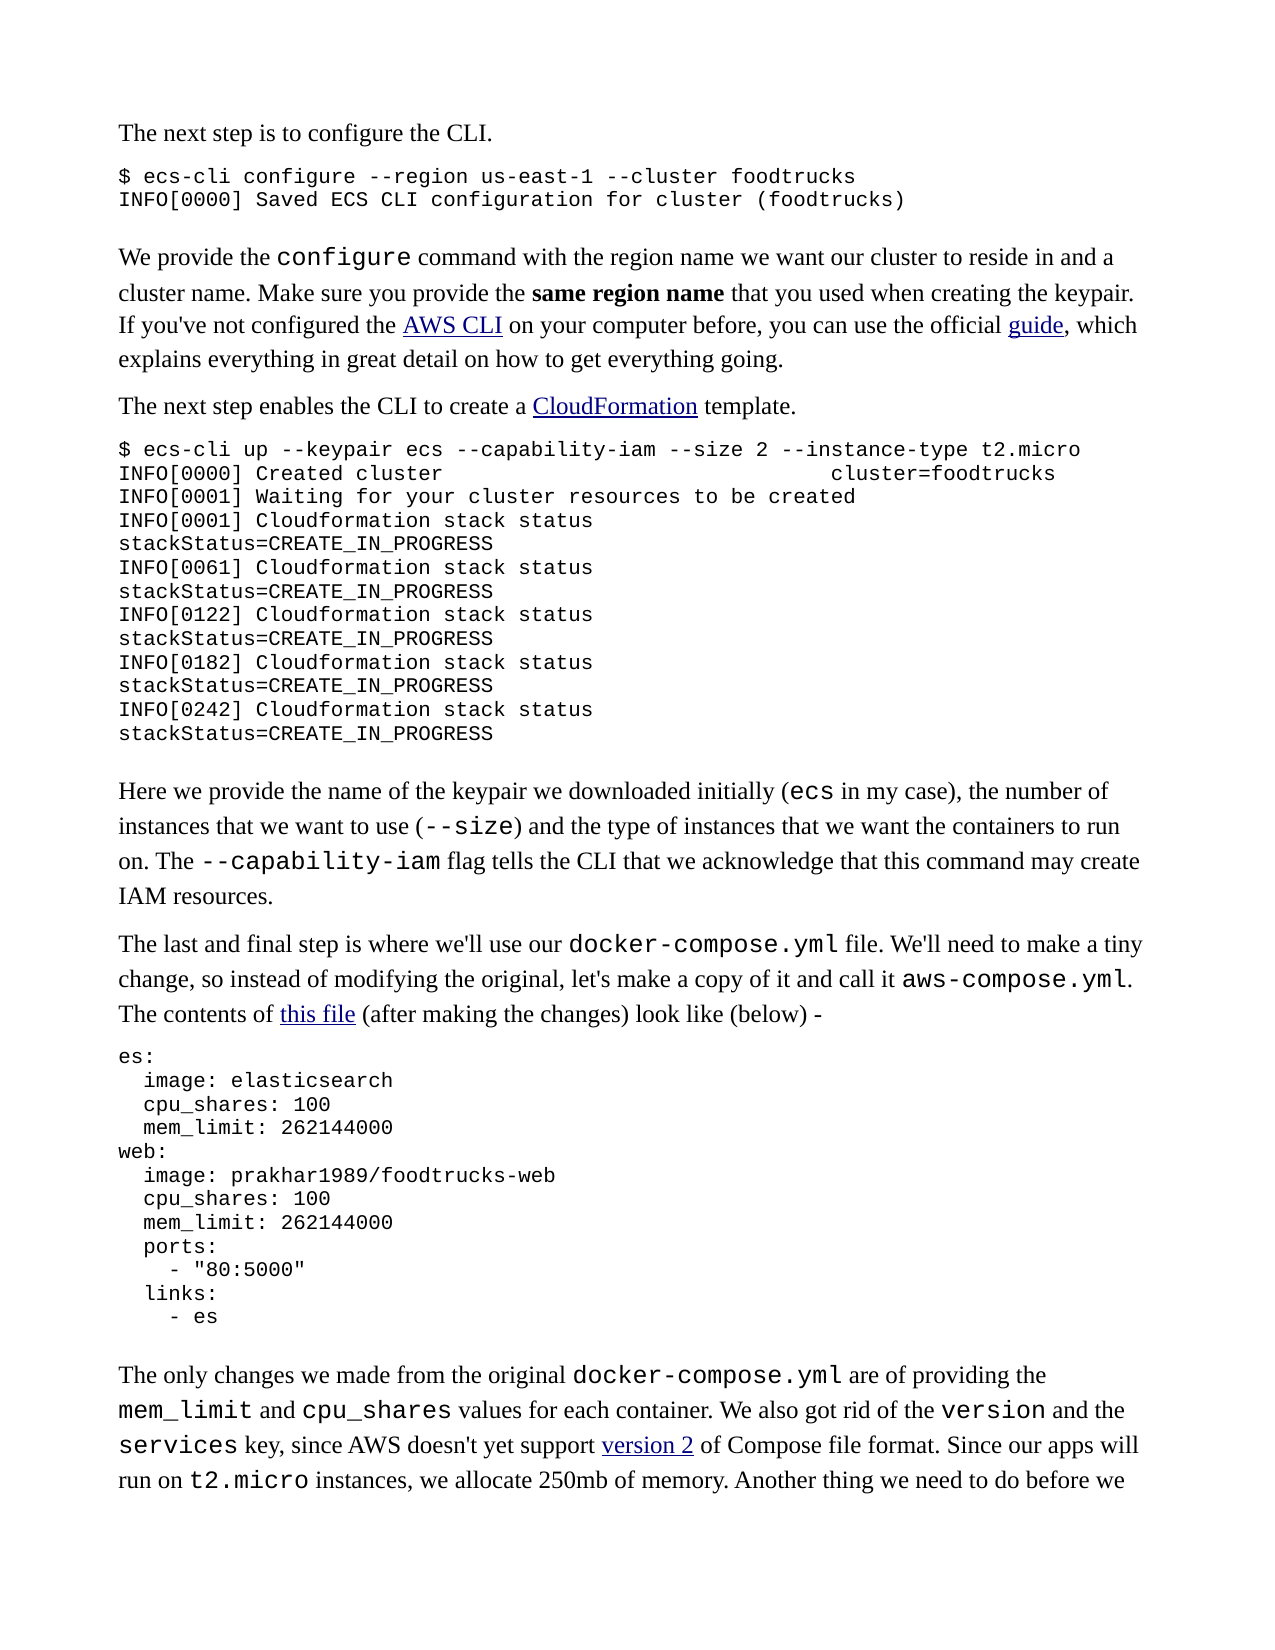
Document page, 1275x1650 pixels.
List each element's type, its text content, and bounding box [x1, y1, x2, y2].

text links: [118, 1283, 1157, 1307]
text The next step enables the CLI to create a CloudFormation template. [118, 391, 1157, 420]
text Here we provide the name of the keypair we downloaded initially (ecs in my case), the number of instances that we want to use (--size) and the type of instances that we want the containers to run on. The --capability-iam flag tells the CLI that we acknowledge that this command may create IAM resources. [118, 776, 1157, 910]
text The last and final step is where we'll use our docker-compose.yml file. We'll need to make a tiny change, so instead of modifying the original, let's make a copy of it and call it aws-compose.yml. The contents of this file (after making the changes) look like (below) - [118, 929, 1157, 1028]
text image: elasticsearch [118, 1070, 1157, 1094]
text es: [118, 1046, 1157, 1070]
text web: [118, 1141, 1157, 1165]
text cpu_shares: 100 [118, 1094, 1157, 1117]
text - "80:5000" [118, 1259, 1157, 1283]
text INFO[0001] Waiting for your cluster resources to be created [118, 486, 1157, 510]
text INFO[0000] Saved ECS CLI configuration for cluster (foodtrucks) [118, 189, 1157, 213]
text INFO[0001] Cloudformation stack status stackStatus=CREATE_IN_PROGRESS [118, 510, 1157, 557]
text INFO[0061] Cloudformation stack status stackStatus=CREATE_IN_PROGRESS [118, 557, 1157, 604]
text We provide the configure command with the region name we want our cluster to reside in and a cluster name. Make sure you provide the same region name that you used when creating the keypair. If you've not configured the AWS CLI on your computer before, you can use the official guide, which explains everything in great detail on how to get everything going. [118, 242, 1157, 372]
text INFO[0182] Cloudformation stack status stackStatus=CREATE_IN_PROGRESS [118, 652, 1157, 699]
text - es [118, 1307, 1157, 1330]
text INFO[0000] Created cluster cluster=foodtrucks [118, 462, 1157, 486]
text ports: [118, 1236, 1157, 1259]
text $ ecs-cli up --keypair ecs --capability-iam --size 2 --instance-type t2.micro [118, 439, 1157, 462]
text image: prakhar1989/foodtrucks-web [118, 1165, 1157, 1188]
text The next step is to configure the CLI. [118, 118, 1157, 147]
text INFO[0122] Cloudformation stack status stackStatus=CREATE_IN_PROGRESS [118, 604, 1157, 652]
text mem_limit: 262144000 [118, 1212, 1157, 1236]
text INFO[0242] Cloudformation stack status stackStatus=CREATE_IN_PROGRESS [118, 699, 1157, 746]
text $ ecs-cli configure --region us-east-1 --cluster foodtrucks [118, 166, 1157, 189]
text cpu_shares: 100 [118, 1188, 1157, 1212]
text The only changes we made from the original docker-compose.yml are of providing the mem_limit and cpu_shares values for each container. We also got rid of the version and the services key, since AWS doesn't yet support version 2 of Compose file format. Since our apps will run on t2.micro instances, we allocate 250mb of memory. Another thing we need to do before we [118, 1360, 1157, 1496]
text mem_limit: 262144000 [118, 1117, 1157, 1141]
